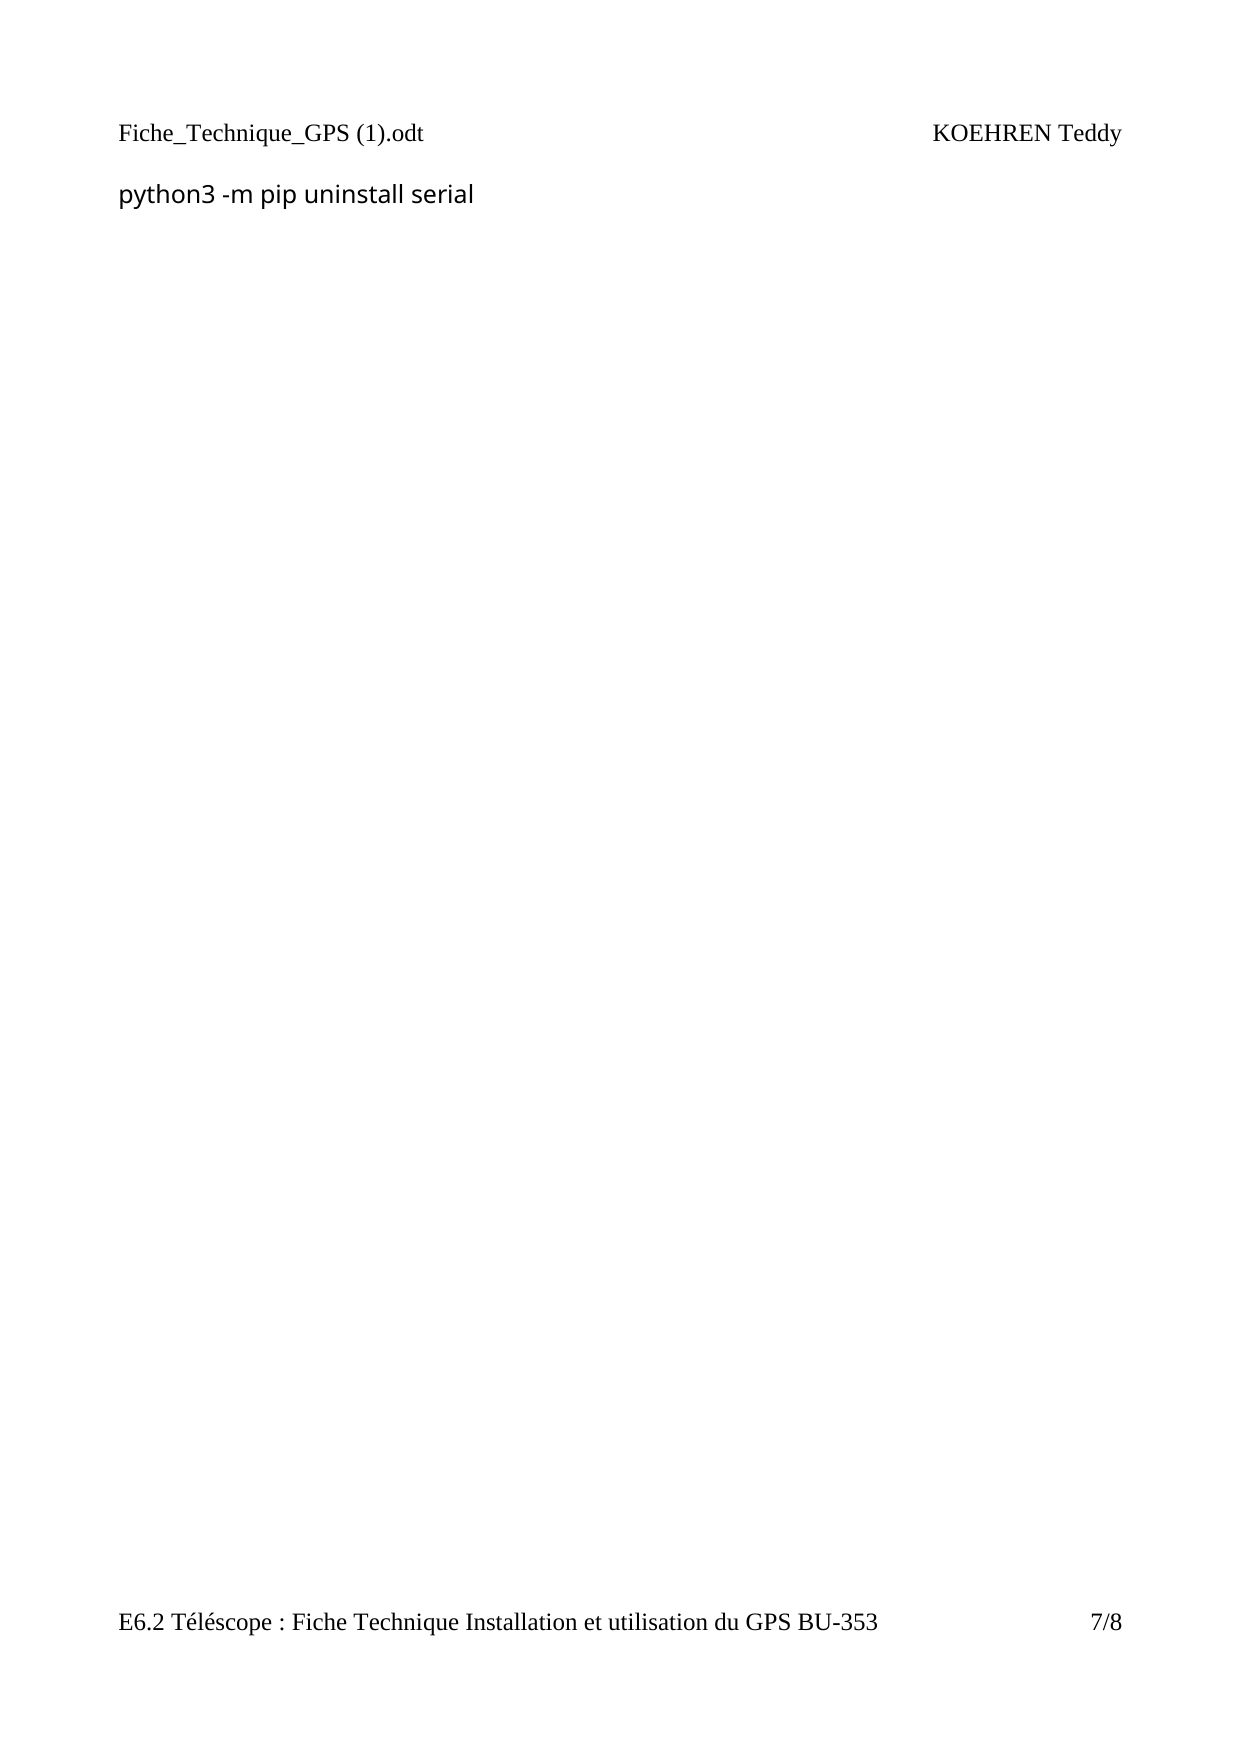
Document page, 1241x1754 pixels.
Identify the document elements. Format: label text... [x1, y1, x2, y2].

text python3 -m pip uninstall serial [118, 176, 1122, 210]
